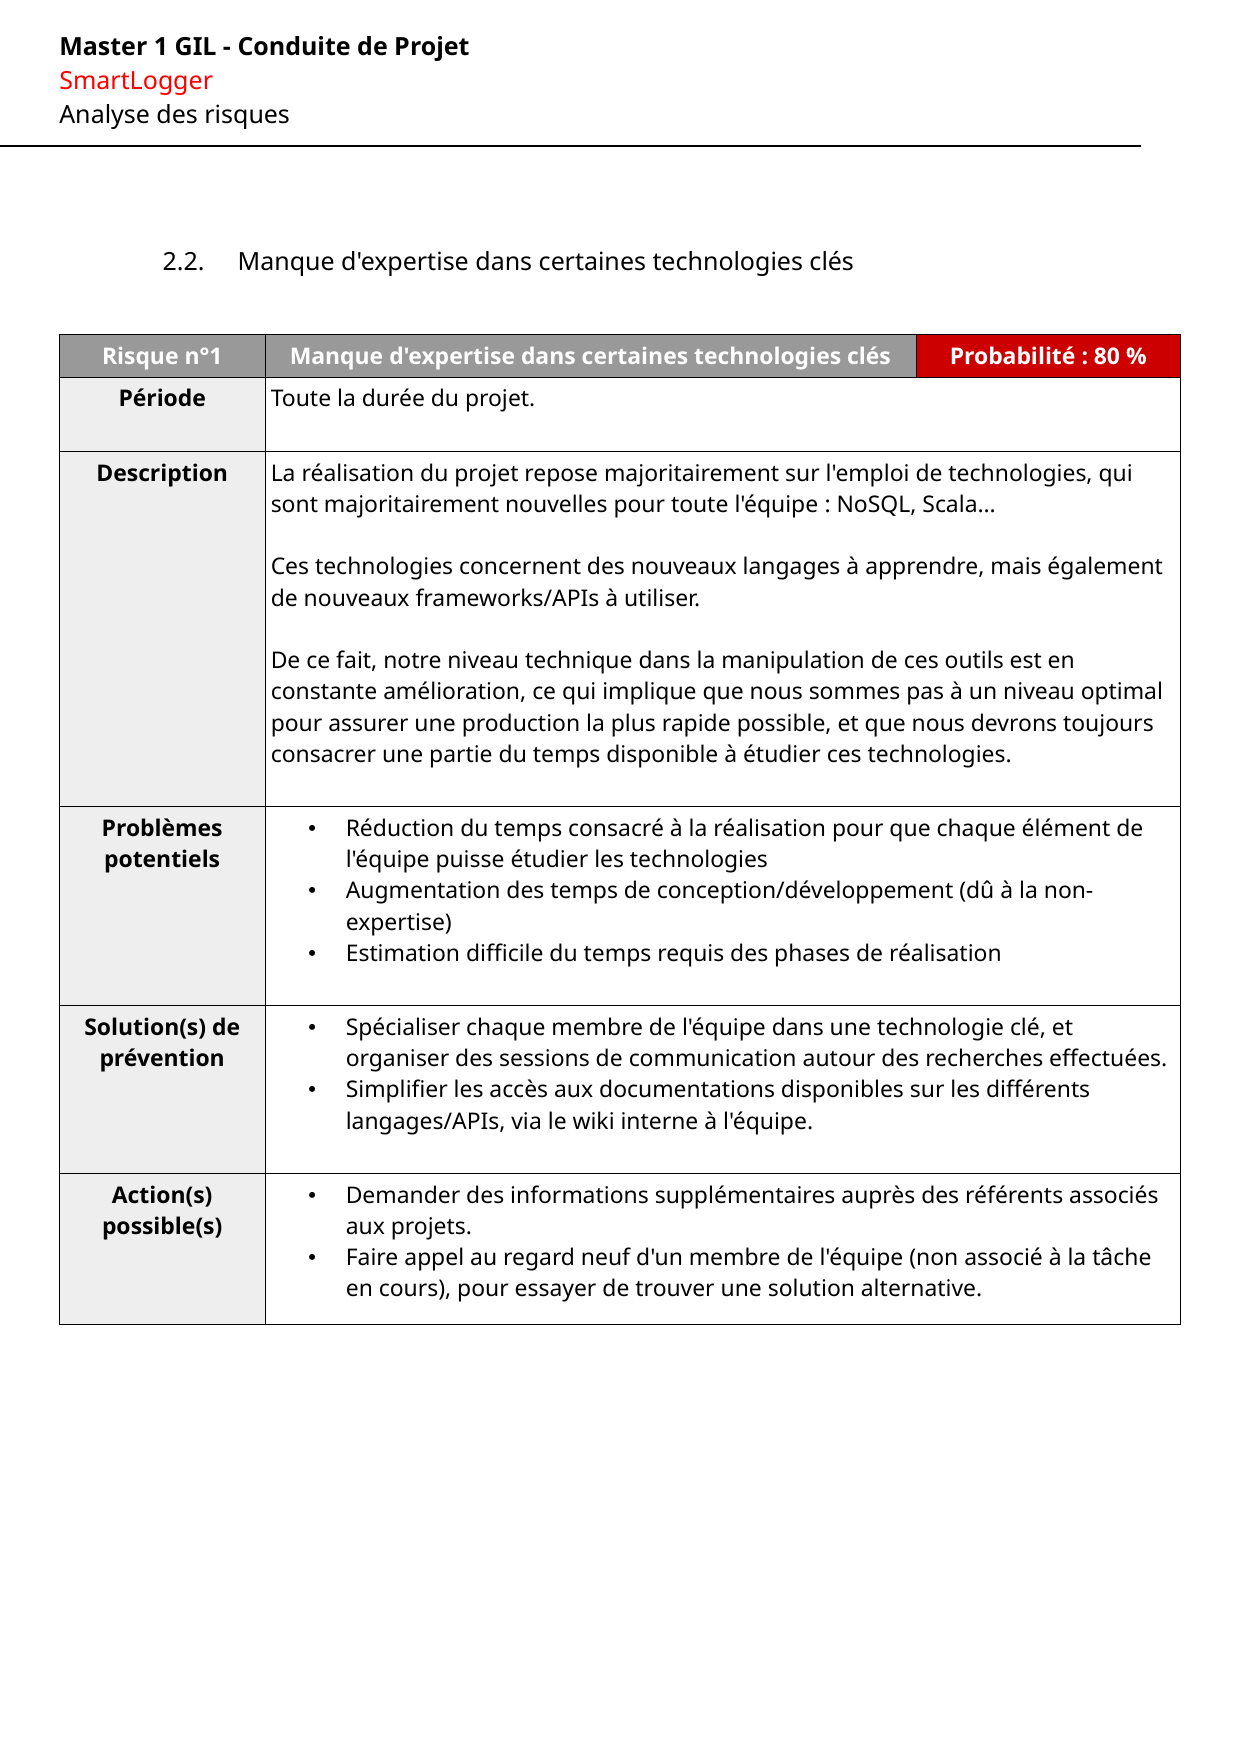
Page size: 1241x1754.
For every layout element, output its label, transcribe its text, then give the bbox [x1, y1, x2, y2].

table_header Probabilité : 80 % [917, 335, 1180, 377]
table_header Risque n°1 [60, 335, 265, 377]
table_cell Toute la durée du projet. [266, 378, 1180, 451]
table_cell Période [60, 378, 265, 451]
subtitle Manque d'expertise dans certaines technologies clés [162, 243, 1181, 277]
table_cell Spécialiser chaque membre de l'équipe dans une technologie clé, et organiser des sessions de communication autour des recherches effectuées. Simplifier les accès aux documentations disponibles sur les différents langages/APIs, via le wiki interne à l'équipe. [266, 1006, 1180, 1173]
table_cell Réduction du temps consacré à la réalisation pour que chaque élément de l'équipe puisse étudier les technologies Augmentation des temps de conception/développement (dû à la non-expertise) Estimation difficile du temps requis des phases de réalisation [266, 807, 1180, 1005]
table_cell Action(s) possible(s) [60, 1174, 265, 1324]
table_cell La réalisation du projet repose majoritairement sur l'emploi de technologies, qui sont majoritairement nouvelles pour toute l'équipe : NoSQL, Scala… Ces technologies concernent des nouveaux langages à apprendre, mais également de nouveaux frameworks/APIs à utiliser. De ce fait, notre niveau technique dans la manipulation de ces outils est en constante amélioration, ce qui implique que nous sommes pas à un niveau optimal pour assurer une production la plus rapide possible, et que nous devrons toujours consacrer une partie du temps disponible à étudier ces technologies. [266, 452, 1180, 806]
table_cell Problèmes potentiels [60, 807, 265, 1005]
table_cell Description [60, 452, 265, 806]
table_cell Solution(s) de prévention [60, 1006, 265, 1173]
table_header Manque d'expertise dans certaines technologies clés [266, 335, 916, 377]
table_cell Demander des informations supplémentaires auprès des référents associés aux projets. Faire appel au regard neuf d'un membre de l'équipe (non associé à la tâche en cours), pour essayer de trouver une solution alternative. [266, 1174, 1180, 1324]
